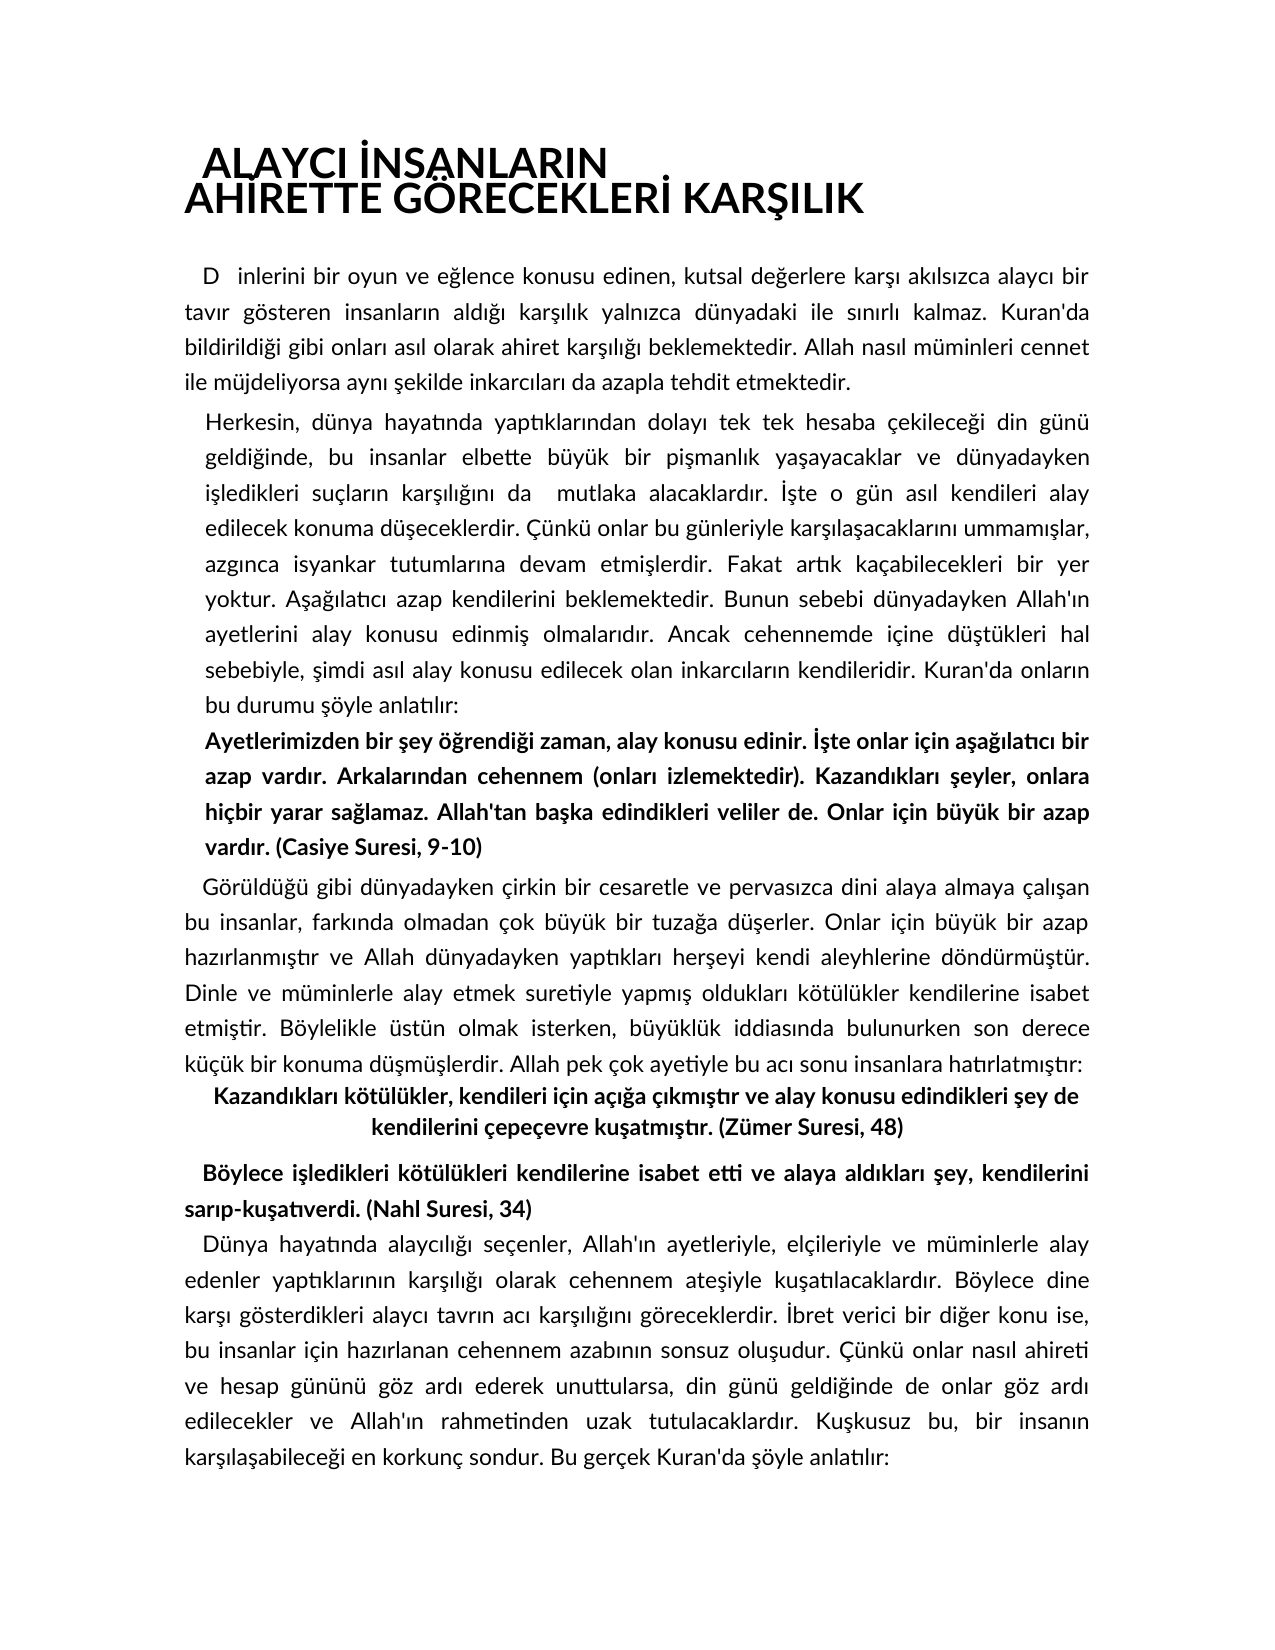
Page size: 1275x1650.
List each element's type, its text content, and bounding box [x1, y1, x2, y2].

text Görüldüğü gibi dünyadayken çirkin bir cesaretle ve pervasızca dini alaya almaya çalışan bu insanlar, farkında olmadan çok büyük bir tuzağa düşerler. Onlar için büyük bir azap hazırlanmıştır ve Allah dünyadayken yaptıkları herşeyi kendi aleyhlerine döndürmüştür. Dinle ve müminlerle alay etmek suretiyle yapmış oldukları kötülükler kendilerine isabet etmiştir. Böylelikle üstün olmak isterken, büyüklük iddiasında bulunurken son derece küçük bir konuma düşmüşlerdir. Allah pek çok ayetiyle bu acı sonu insanlara hatırlatmıştır: [184, 867, 1091, 1079]
text D inlerini bir oyun ve eğlence konusu edinen, kutsal değerlere karşı akılsızca alaycı bir tavır gösteren insanların aldığı karşılık yalnızca dünyadaki ile sınırlı kalmaz. Kuran'da bildirildiği gibi onları asıl olarak ahiret karşılığı beklemektedir. Allah nasıl müminleri cennet ile müjdeliyorsa aynı şekilde inkarcıları da azapla tehdit etmektedir. [184, 256, 1091, 398]
text Ayetlerimizden bir şey öğrendiği zaman, alay konusu edinir. İşte onlar için aşağılatıcı bir azap vardır. Arkalarından cehennem (onları izlemektedir). Kazandıkları şeyler, onlara hiçbir yarar sağlamaz. Allah'tan başka edindikleri veliler de. Onlar için büyük bir azap vardır. (Casiye Suresi, 9-10) [205, 721, 1091, 862]
text Kazandıkları kötülükler, kendileri için açığa çıkmıştır ve alay konusu edindikleri şey de kendilerini çepeçevre kuşatmıştır. (Zümer Suresi, 48) [183, 1079, 1092, 1142]
text ALAYCI İNSANLARIN AHİRETTE GÖRECEKLERİ KARŞILIK [184, 150, 1091, 221]
text Böylece işledikleri kötülükleri kendilerine isabet etti ve alaya aldıkları şey, kendilerini sarıp-kuşatıverdi. (Nahl Suresi, 34) [184, 1153, 1091, 1224]
text Dünya hayatında alaycılığı seçenler, Allah'ın ayetleriyle, elçileriyle ve müminlerle alay edenler yaptıklarının karşılığı olarak cehennem ateşiyle kuşatılacaklardır. Böylece dine karşı gösterdikleri alaycı tavrın acı karşılığını göreceklerdir. İbret verici bir diğer konu ise, bu insanlar için hazırlanan cehennem azabının sonsuz oluşudur. Çünkü onlar nasıl ahireti ve hesap gününü göz ardı ederek unuttularsa, din günü geldiğinde de onlar göz ardı edilecekler ve Allah'ın rahmetinden uzak tutulacaklardır. Kuşkusuz bu, bir insanın karşılaşabileceği en korkunç sondur. Bu gerçek Kuran'da şöyle anlatılır: [184, 1224, 1091, 1472]
text Herkesin, dünya hayatında yaptıklarından dolayı tek tek hesaba çekileceği din günü geldiğinde, bu insanlar elbette büyük bir pişmanlık yaşayacaklar ve dünyadayken işledikleri suçların karşılığını da mutlaka alacaklardır. İşte o gün asıl kendileri alay edilecek konuma düşeceklerdir. Çünkü onlar bu günleriyle karşılaşacaklarını ummamışlar, azgınca isyankar tutumlarına devam etmişlerdir. Fakat artık kaçabilecekleri bir yer yoktur. Aşağılatıcı azap kendilerini beklemektedir. Bunun sebebi dünyadayken Allah'ın ayetlerini alay konusu edinmiş olmalarıdır. Ancak cehennemde içine düştükleri hal sebebiyle, şimdi asıl alay konusu edilecek olan inkarcıların kendileridir. Kuran'da onların bu durumu şöyle anlatılır: [205, 402, 1091, 721]
